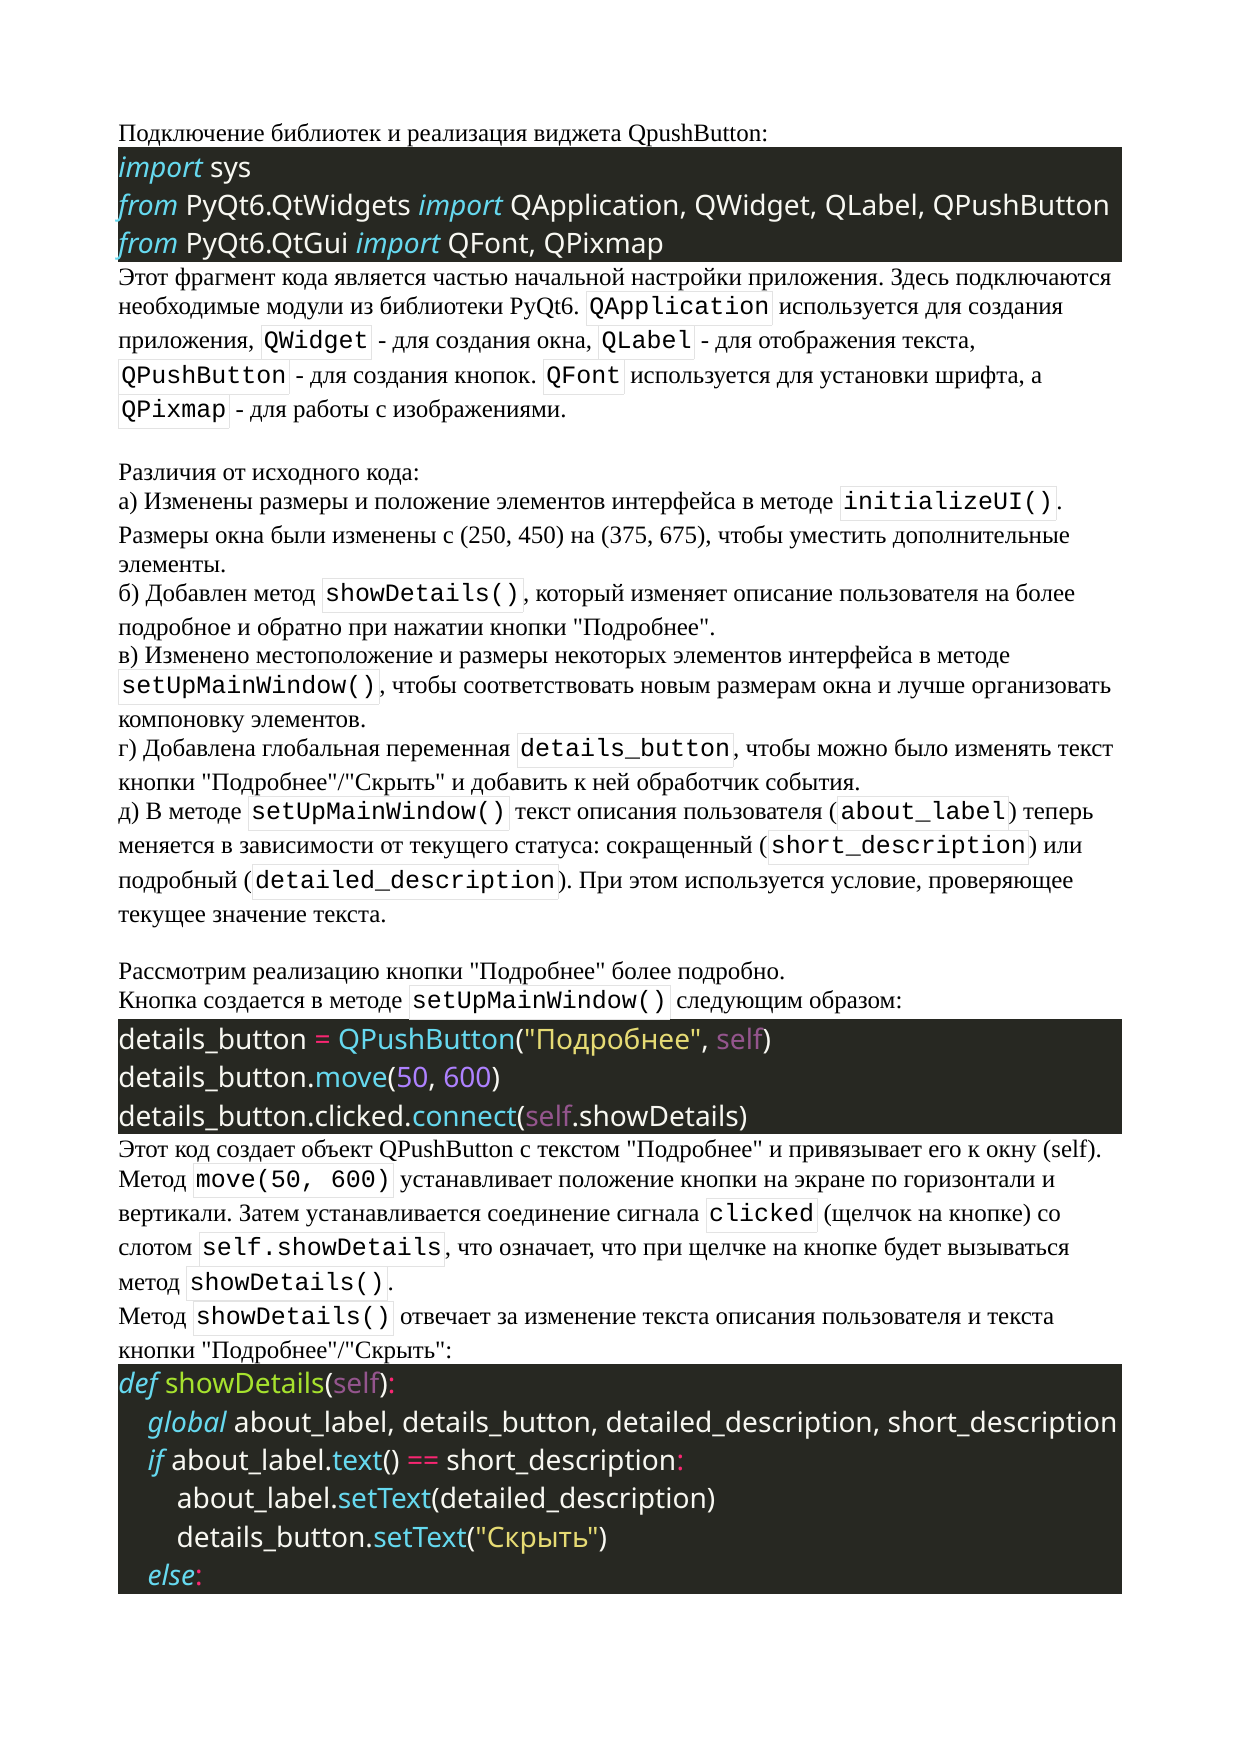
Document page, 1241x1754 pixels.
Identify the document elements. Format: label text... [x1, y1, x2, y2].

text Метод showDetails() отвечает за изменение текста описания пользователя и текста кнопки "Подробнее"/"Скрыть": [118, 1301, 1122, 1364]
text Кнопка создается в методе [118, 985, 409, 1019]
text следующим образом: [671, 985, 1122, 1019]
text а) Изменены размеры и положение элементов интерфейса в методе initializeUI(). Размеры окна были изменены с (250, 450) на (375, 675), чтобы уместить дополнительные элементы. [118, 486, 1122, 577]
text г) Добавлена глобальная переменная details_button, чтобы можно было изменять текст кнопки "Подробнее"/"Скрыть" и добавить к ней обработчик события. [118, 732, 1122, 796]
text б) Добавлен метод showDetails(), который изменяет описание пользователя на более подробное и обратно при нажатии кнопки "Подробнее". [118, 577, 1122, 641]
text Этот код создает объект QPushButton с текстом "Подробнее" и привязывает его к окну (self). Метод move(50, 600) устанавливает положение кнопки на экране по горизонтали и вертикали. Затем устанавливается соединение сигнала clicked (щелчок на кнопке) со слотом self.showDetails, что означает, что при щелчке на кнопке будет вызываться метод showDetails(). [118, 1134, 1122, 1301]
text Различия от исходного кода: [118, 457, 1122, 486]
text import sys from PyQt6.QtWidgets import QApplication, QWidget, QLabel, QPushButton from PyQt6.QtGui import QFont, QPixmap [118, 147, 1122, 262]
text д) В методе setUpMainWindow() текст описания пользователя (about_label) теперь меняется в зависимости от текущего статуса: сокращенный (short_description) или подробный (detailed_description). При этом используется условие, проверяющее текущее значение текста. [118, 796, 1122, 927]
text в) Изменено местоположение и размеры некоторых элементов интерфейса в методе setUpMainWindow(), чтобы соответствовать новым размерам окна и лучше организовать компоновку элементов. [118, 641, 1122, 732]
text Этот фрагмент кода является частью начальной настройки приложения. Здесь подключаются необходимые модули из библиотеки PyQt6. QApplication используется для создания приложения, QWidget - для создания окна, QLabel - для отображения текста, QPushButton - для создания кнопок. QFont используется для установки шрифта, а QPixmap - для работы с изображениями. [118, 262, 1122, 428]
text Рассмотрим реализацию кнопки "Подробнее" более подробно. [118, 956, 1122, 985]
text setUpMainWindow() [410, 986, 670, 1019]
text details_button = QPushButton("Подробнее", self) details_button.move(50, 600) details_button.clicked.connect(self.showDetails) [118, 1019, 1122, 1134]
text def showDetails(self): global about_label, details_button, detailed_description, short_description if about_label.text() == short_description: about_label.setText(detailed_description) details_button.setText("Скрыть") else: [118, 1364, 1122, 1594]
text Подключение библиотек и реализация виджета QpushButton: [118, 118, 1122, 147]
